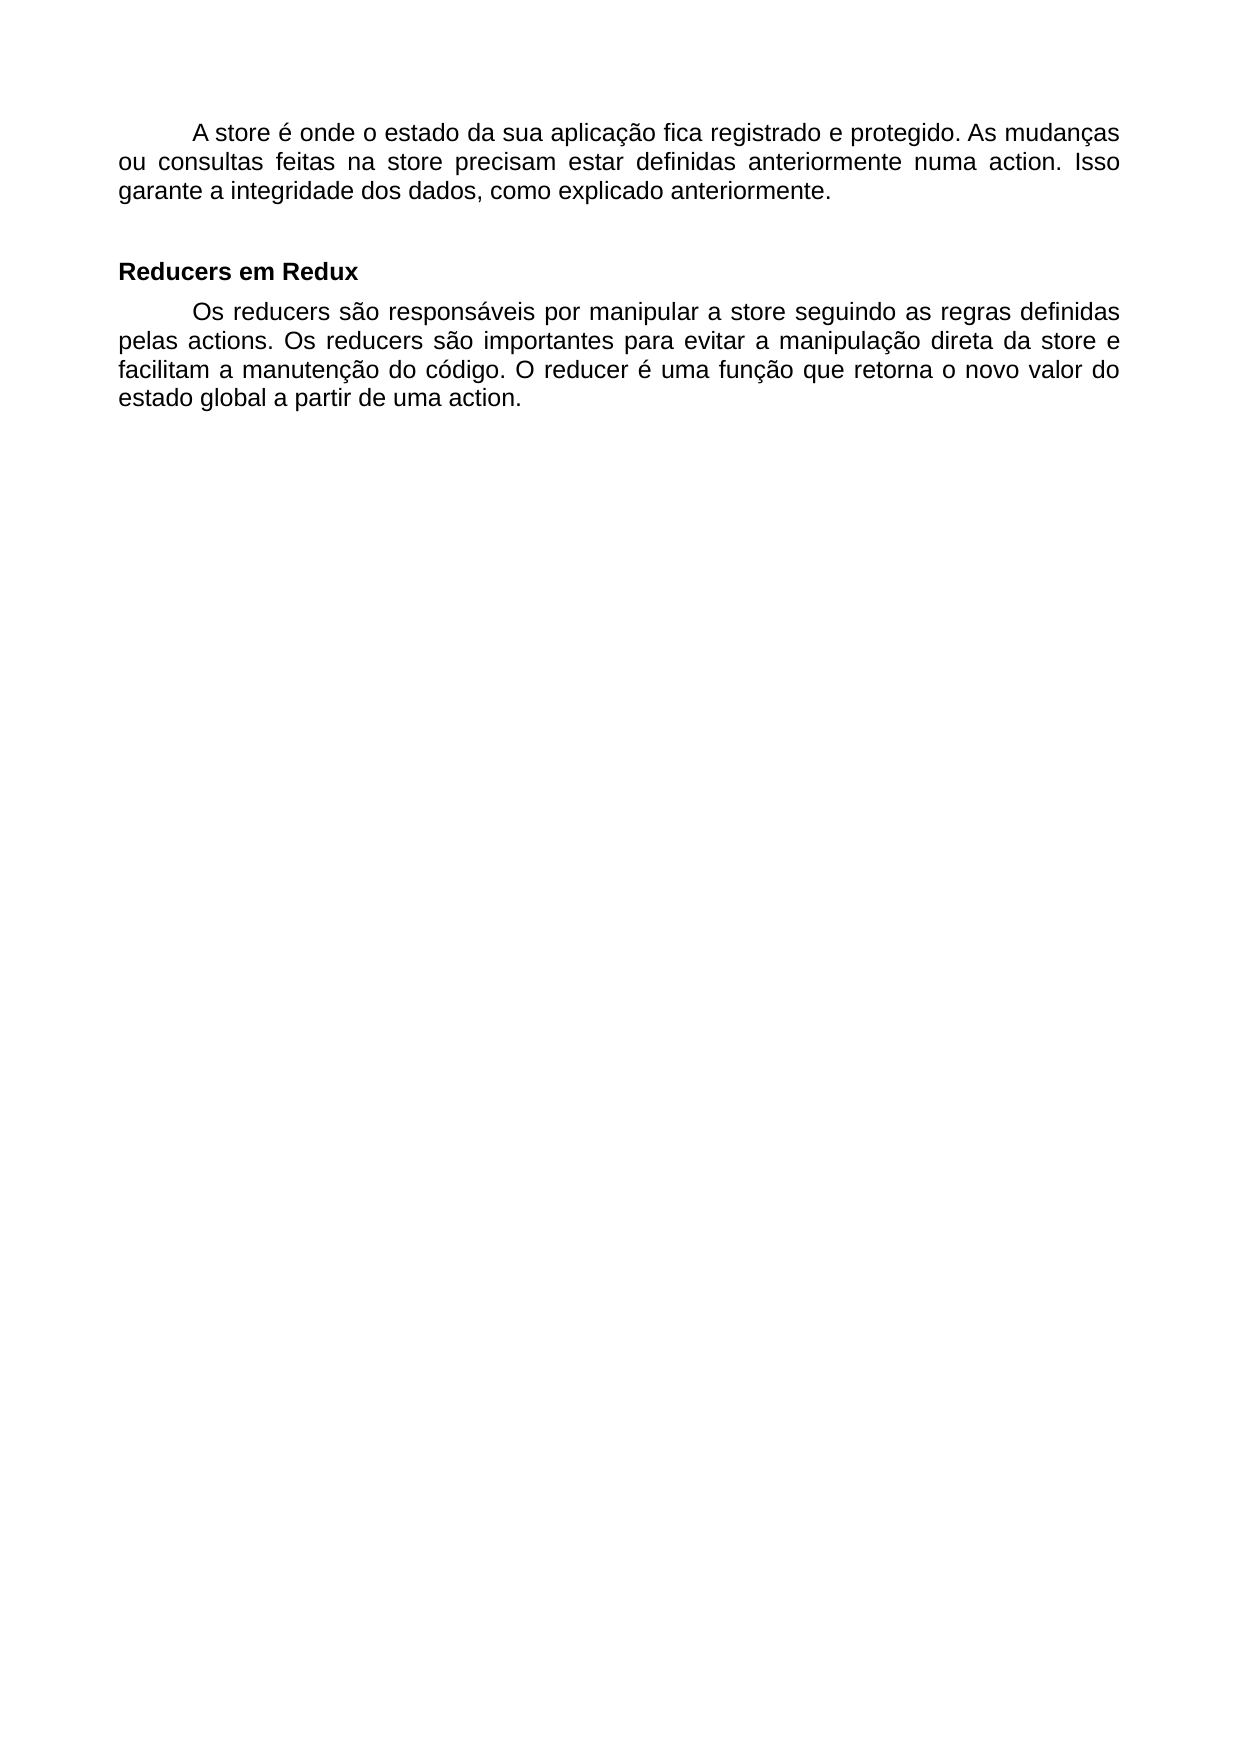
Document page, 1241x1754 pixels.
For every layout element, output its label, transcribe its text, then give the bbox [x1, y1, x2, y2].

text A store é onde o estado da sua aplicação fica registrado e protegido. As mudanças ou consultas feitas na store precisam estar definidas anteriormente numa action. Isso garante a integridade dos dados, como explicado anteriormente. [118, 118, 1122, 204]
text Reducers em Redux [118, 257, 1122, 285]
text Os reducers são responsáveis por manipular a store seguindo as regras definidas pelas actions. Os reducers são importantes para evitar a manipulação direta da store e facilitam a manutenção do código. O reducer é uma função que retorna o novo valor do estado global a partir de uma action. [118, 297, 1122, 412]
